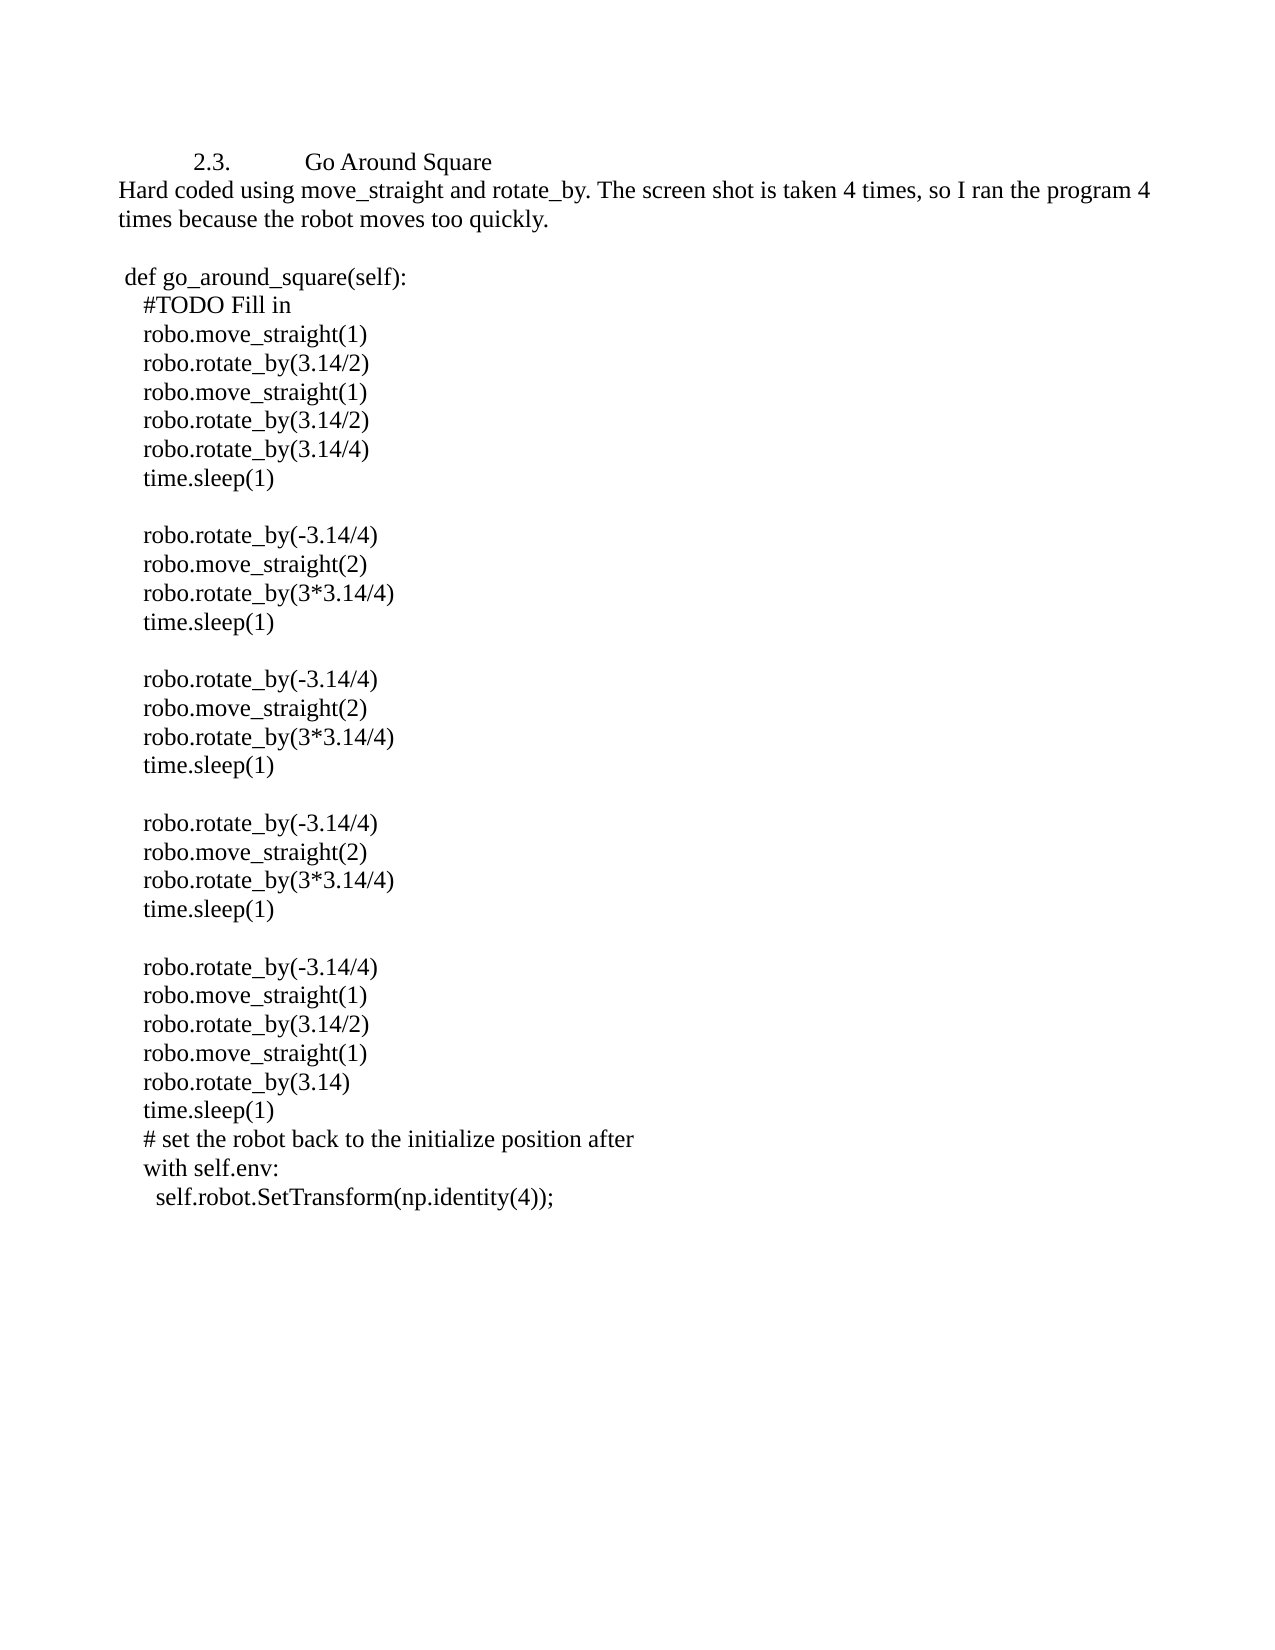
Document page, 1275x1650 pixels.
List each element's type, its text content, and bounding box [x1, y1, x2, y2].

list Go Around Square [193, 147, 1157, 176]
text robo.move_straight(2) [118, 549, 1157, 578]
text robo.rotate_by(3.14/2) [118, 406, 1157, 434]
text time.sleep(1) [118, 463, 1157, 492]
text Hard coded using move_straight and rotate_by. The screen shot is taken 4 times, so I ran the program 4 times because the robot moves too quickly. [118, 176, 1157, 233]
text robo.rotate_by(3.14/2) [118, 348, 1157, 377]
text robo.rotate_by(3.14/4) [118, 434, 1157, 463]
text robo.rotate_by(3*3.14/4) [118, 866, 1157, 894]
text robo.rotate_by(3*3.14/4) [118, 578, 1157, 607]
text robo.move_straight(1) [118, 319, 1157, 348]
text #TODO Fill in [118, 291, 1157, 319]
text robo.rotate_by(-3.14/4) [118, 808, 1157, 837]
text time.sleep(1) [118, 607, 1157, 636]
text robo.rotate_by(3*3.14/4) [118, 722, 1157, 751]
text with self.env: [118, 1153, 1157, 1182]
text time.sleep(1) [118, 751, 1157, 779]
text # set the robot back to the initialize position after [118, 1124, 1157, 1153]
text time.sleep(1) [118, 1096, 1157, 1124]
text robo.rotate_by(3.14) [118, 1067, 1157, 1096]
text robo.move_straight(1) [118, 377, 1157, 406]
text robo.rotate_by(-3.14/4) [118, 952, 1157, 981]
text self.robot.SetTransform(np.identity(4)); [118, 1182, 1157, 1211]
text robo.move_straight(1) [118, 981, 1157, 1009]
text robo.move_straight(1) [118, 1038, 1157, 1067]
text robo.rotate_by(-3.14/4) [118, 664, 1157, 693]
text robo.rotate_by(-3.14/4) [118, 521, 1157, 549]
text robo.move_straight(2) [118, 693, 1157, 722]
text robo.rotate_by(3.14/2) [118, 1009, 1157, 1038]
text robo.move_straight(2) [118, 837, 1157, 866]
text time.sleep(1) [118, 894, 1157, 923]
text def go_around_square(self): [118, 262, 1157, 291]
